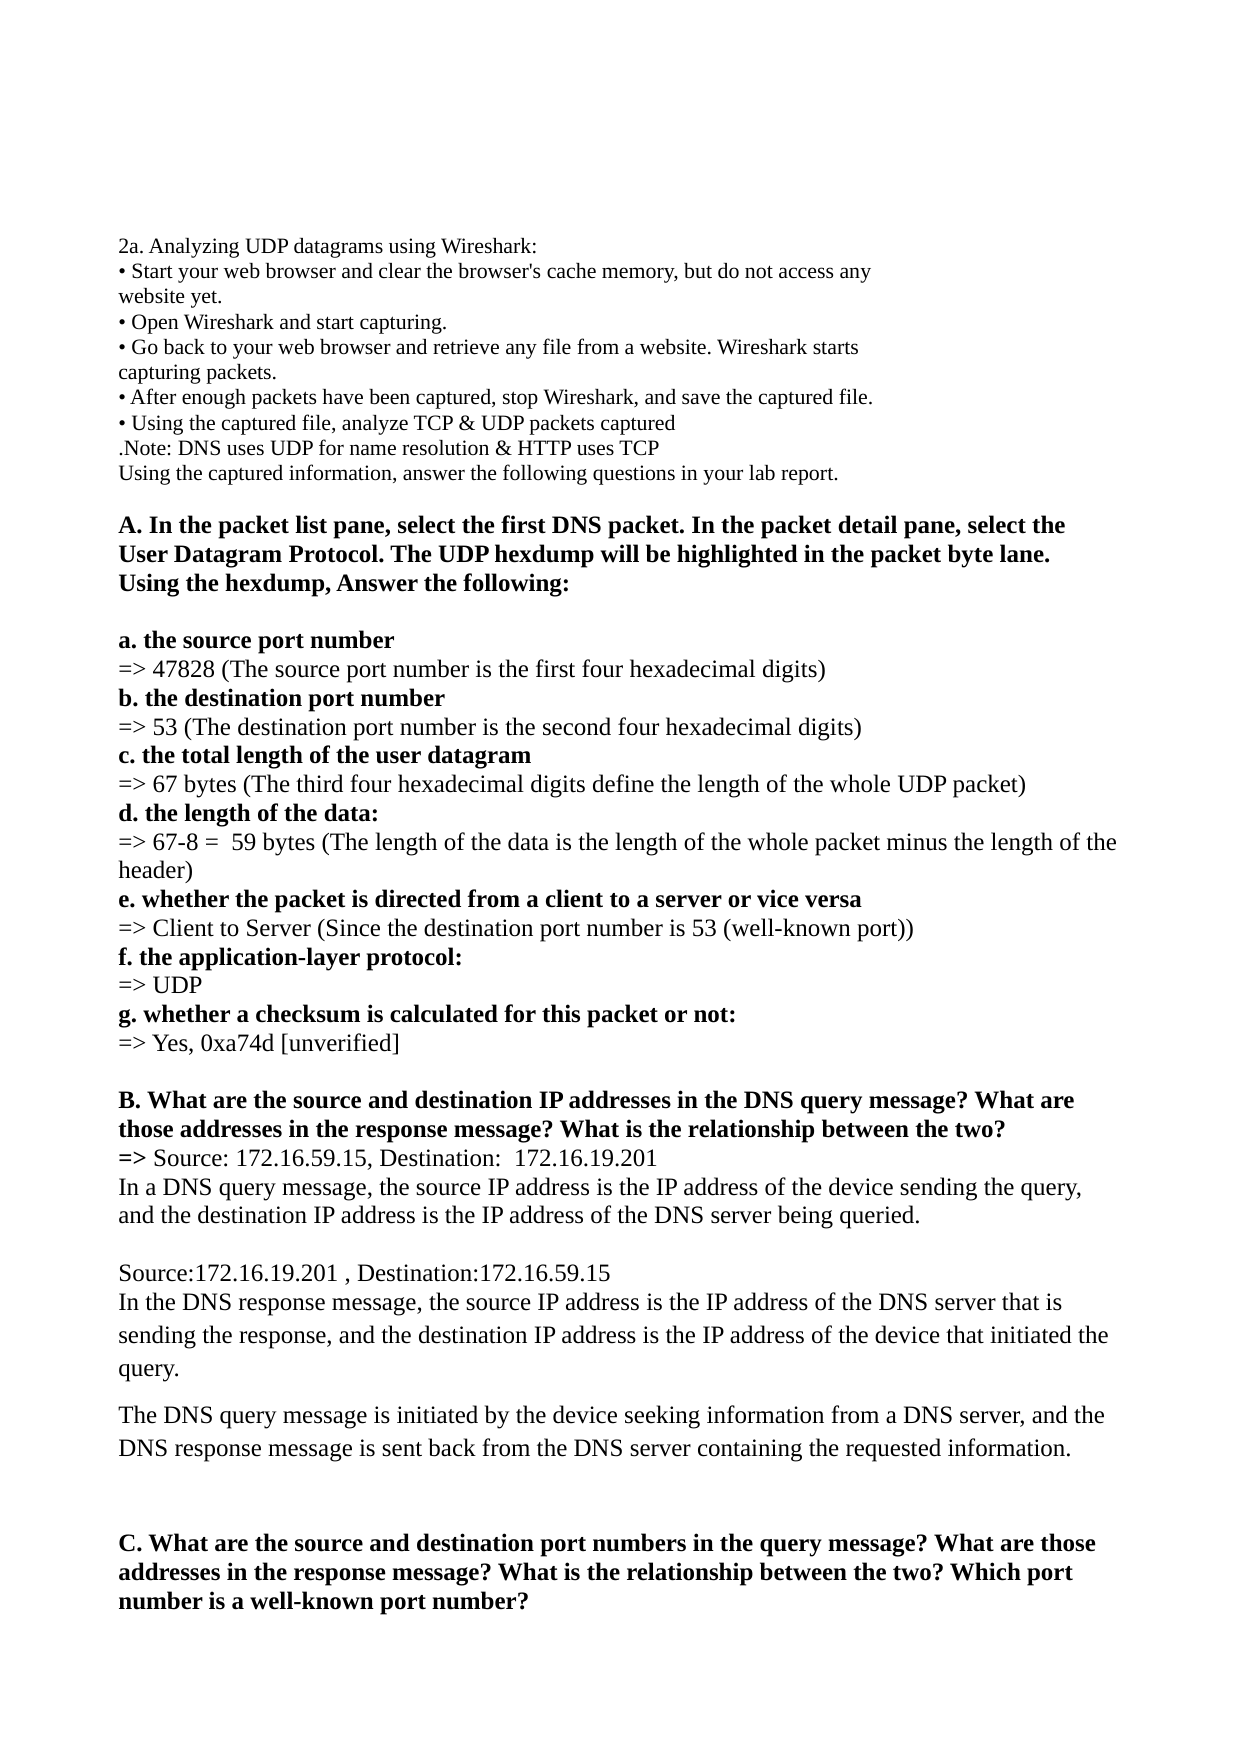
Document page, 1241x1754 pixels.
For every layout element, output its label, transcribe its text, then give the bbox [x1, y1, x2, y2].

text website yet. [118, 283, 1122, 309]
text addresses in the response message? What is the relationship between the two? Which port [118, 1557, 1122, 1586]
text • Open Wireshark and start capturing. [118, 309, 1122, 334]
text a. the source port number [118, 625, 1122, 654]
text d. the length of the data: [118, 798, 1122, 827]
text => 67-8 = 59 bytes (The length of the data is the length of the whole packet minus the length of the header) [118, 827, 1122, 884]
text => UDP [118, 970, 1122, 999]
text In the DNS response message, the source IP address is the IP address of the DNS server that is sending the response, and the destination IP address is the IP address of the device that initiated the query. [118, 1287, 1122, 1381]
text => Client to Server (Since the destination port number is 53 (well-known port)) [118, 913, 1122, 942]
text => 47828 (The source port number is the first four hexadecimal digits) [118, 654, 1122, 683]
text Source:172.16.19.201 , Destination:172.16.59.15 [118, 1258, 1122, 1287]
text .Note: DNS uses UDP for name resolution & HTTP uses TCP [118, 435, 1122, 460]
text b. the destination port number [118, 683, 1122, 712]
text c. the total length of the user datagram [118, 740, 1122, 769]
text • Start your web browser and clear the browser's cache memory, but do not access any [118, 258, 1122, 283]
text => 53 (The destination port number is the second four hexadecimal digits) [118, 712, 1122, 740]
text 2a. Analyzing UDP datagrams using Wireshark: [118, 233, 1122, 258]
text A. In the packet list pane, select the first DNS packet. In the packet detail pane, select the [118, 510, 1122, 539]
text • After enough packets have been captured, stop Wireshark, and save the captured file. [118, 384, 1122, 409]
text => 67 bytes (The third four hexadecimal digits define the length of the whole UDP packet) [118, 769, 1122, 798]
text e. whether the packet is directed from a client to a server or vice versa [118, 884, 1122, 913]
text g. whether a checksum is calculated for this packet or not: [118, 999, 1122, 1028]
text In a DNS query message, the source IP address is the IP address of the device sending the query, and the destination IP address is the IP address of the DNS server being queried. [118, 1172, 1122, 1229]
text => Yes, 0xa74d [unverified] [118, 1028, 1122, 1057]
text Using the captured information, answer the following questions in your lab report. [118, 460, 1122, 485]
text • Go back to your web browser and retrieve any file from a website. Wireshark starts [118, 334, 1122, 359]
text capturing packets. [118, 359, 1122, 384]
text f. the application-layer protocol: [118, 942, 1122, 970]
text number is a well-known port number? [118, 1586, 1122, 1615]
text C. What are the source and destination port numbers in the query message? What are those [118, 1528, 1122, 1557]
text User Datagram Protocol. The UDP hexdump will be highlighted in the packet byte lane. [118, 539, 1122, 568]
text • Using the captured file, analyze TCP & UDP packets captured [118, 409, 1122, 435]
text => Source: 172.16.59.15, Destination: 172.16.19.201 [118, 1143, 1122, 1172]
text B. What are the source and destination IP addresses in the DNS query message? What are those addresses in the response message? What is the relationship between the two? [118, 1085, 1122, 1143]
text The DNS query message is initiated by the device seeking information from a DNS server, and the DNS response message is sent back from the DNS server containing the requested information. [118, 1400, 1122, 1462]
text Using the hexdump, Answer the following: [118, 568, 1122, 597]
